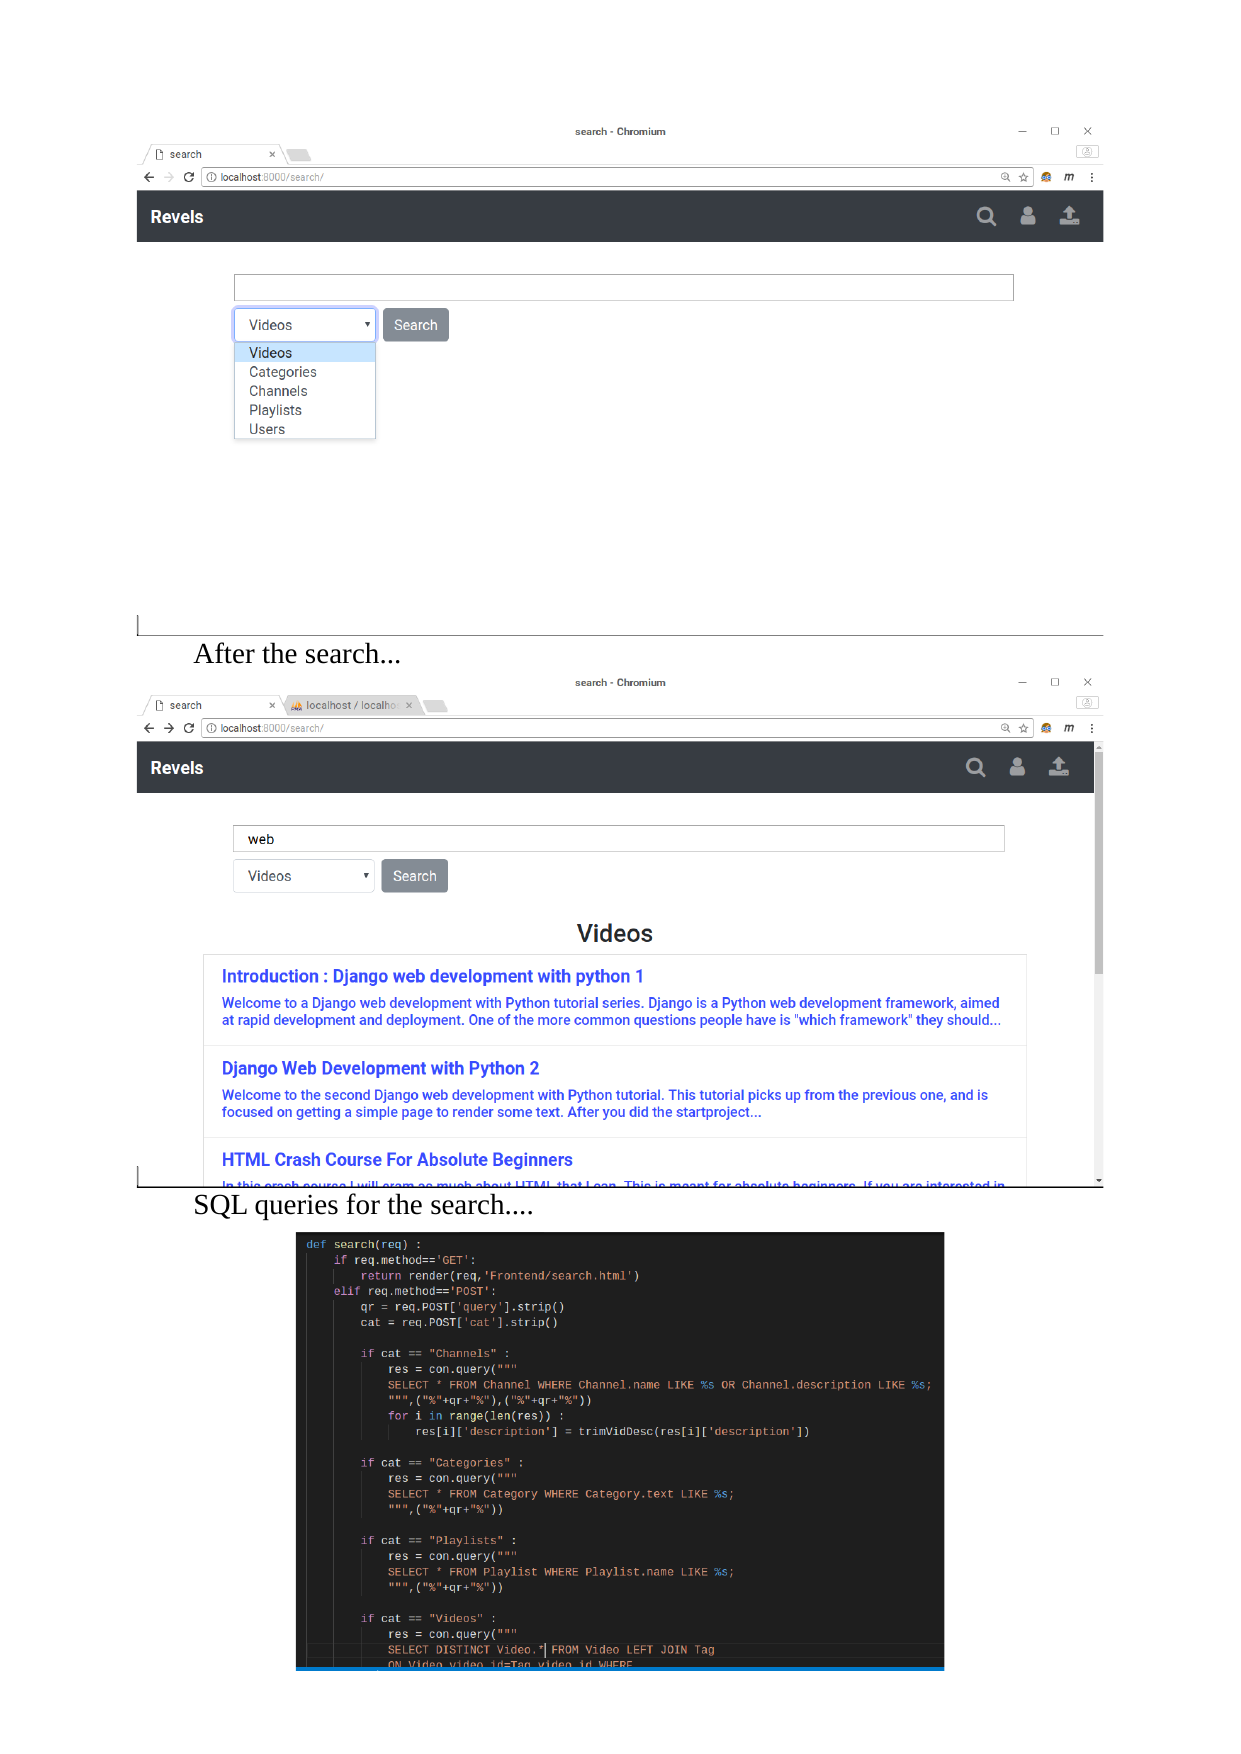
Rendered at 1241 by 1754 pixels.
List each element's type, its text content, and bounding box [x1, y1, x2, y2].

picture [136, 669, 1104, 1188]
list After the search... [156, 118, 1122, 669]
picture [136, 118, 1104, 636]
picture [295, 1232, 945, 1671]
list SQL queries for the search.... [156, 669, 1122, 1221]
